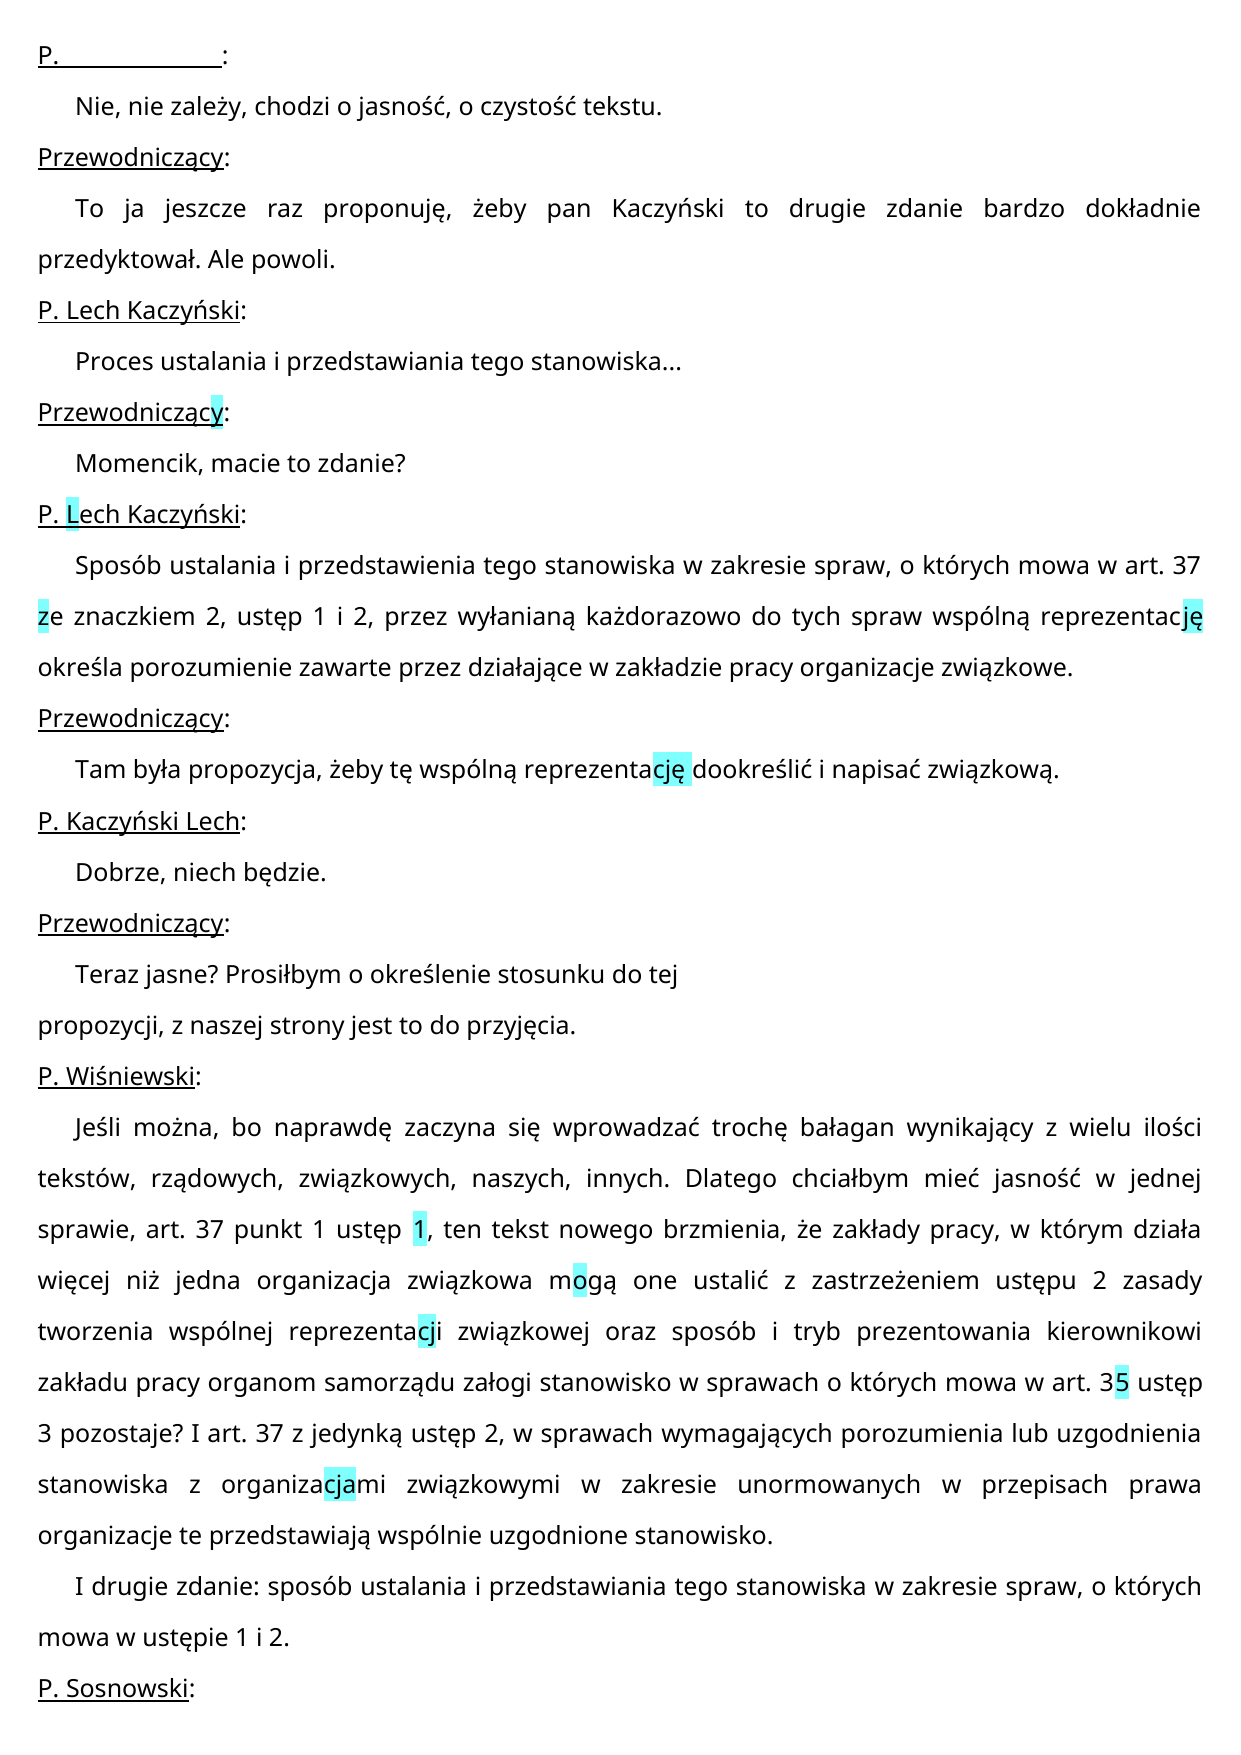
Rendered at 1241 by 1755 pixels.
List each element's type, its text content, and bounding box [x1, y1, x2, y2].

text P. : [37, 37, 1203, 72]
text I drugie zdanie: sposób ustalania i przedstawiania tego stanowiska w zakresie spraw, o których mowa w ustępie 1 i 2. [37, 1569, 1203, 1654]
text Przewodniczący: [37, 905, 1203, 939]
text Nie, nie zależy, chodzi o jasność, o czystość tekstu. [37, 88, 1203, 123]
text Przewodniczący: [37, 395, 1203, 429]
text Dobrze, niech będzie. [37, 854, 1203, 888]
text Teraz jasne? Prosiłbym o określenie stosunku do tej [37, 956, 1203, 990]
text Przewodniczący: [37, 701, 1203, 735]
text P. Sosnowski: [37, 1671, 1203, 1705]
text To ja jeszcze raz proponuję, żeby pan Kaczyński to drugie zdanie bardzo dokładnie przedyktował. Ale powoli. [37, 191, 1203, 276]
text P. Kaczyński Lech: [37, 803, 1203, 837]
text Momencik, macie to zdanie? [37, 446, 1203, 480]
text Jeśli można, bo naprawdę zaczyna się wprowadzać trochę bałagan wynikający z wielu ilości tekstów, rządowych, związkowych, naszych, innych. Dlatego chciałbym mieć jasność w jednej sprawie, art. 37 punkt 1 ustęp 1, ten tekst nowego brzmienia, że zakłady pracy, w którym działa więcej niż jedna organizacja związkowa mogą one ustalić z zastrzeżeniem ustępu 2 zasady tworzenia wspólnej reprezentacji związkowej oraz sposób i tryb prezentowania kierownikowi zakładu pracy organom samorządu załogi stanowisko w sprawach o których mowa w art. 35 ustęp 3 pozostaje? I art. 37 z jedynką ustęp 2, w sprawach wymagających porozumienia lub uzgodnienia stanowiska z organizacjami związkowymi w zakresie unormowanych w przepisach prawa organizacje te przedstawiają wspólnie uzgodnione stanowisko. [37, 1109, 1203, 1552]
text Sposób ustalania i przedstawienia tego stanowiska w zakresie spraw, o których mowa w art. 37 ze znaczkiem 2, ustęp 1 i 2, przez wyłanianą każdorazowo do tych spraw wspólną reprezentację określa porozumienie zawarte przez działające w zakładzie pracy organizacje związkowe. [37, 548, 1203, 684]
text P. Wiśniewski: [37, 1058, 1203, 1092]
text P. Lech Kaczyński: [37, 497, 1203, 531]
text P. Lech Kaczyński: [37, 293, 1203, 327]
text Proces ustalania i przedstawiania tego stanowiska... [37, 344, 1203, 378]
text Przewodniczący: [37, 139, 1203, 174]
text Tam była propozycja, żeby tę wspólną reprezentację dookreślić i napisać związkową. [37, 752, 1203, 786]
text propozycji, z naszej strony jest to do przyjęcia. [37, 1007, 1203, 1041]
